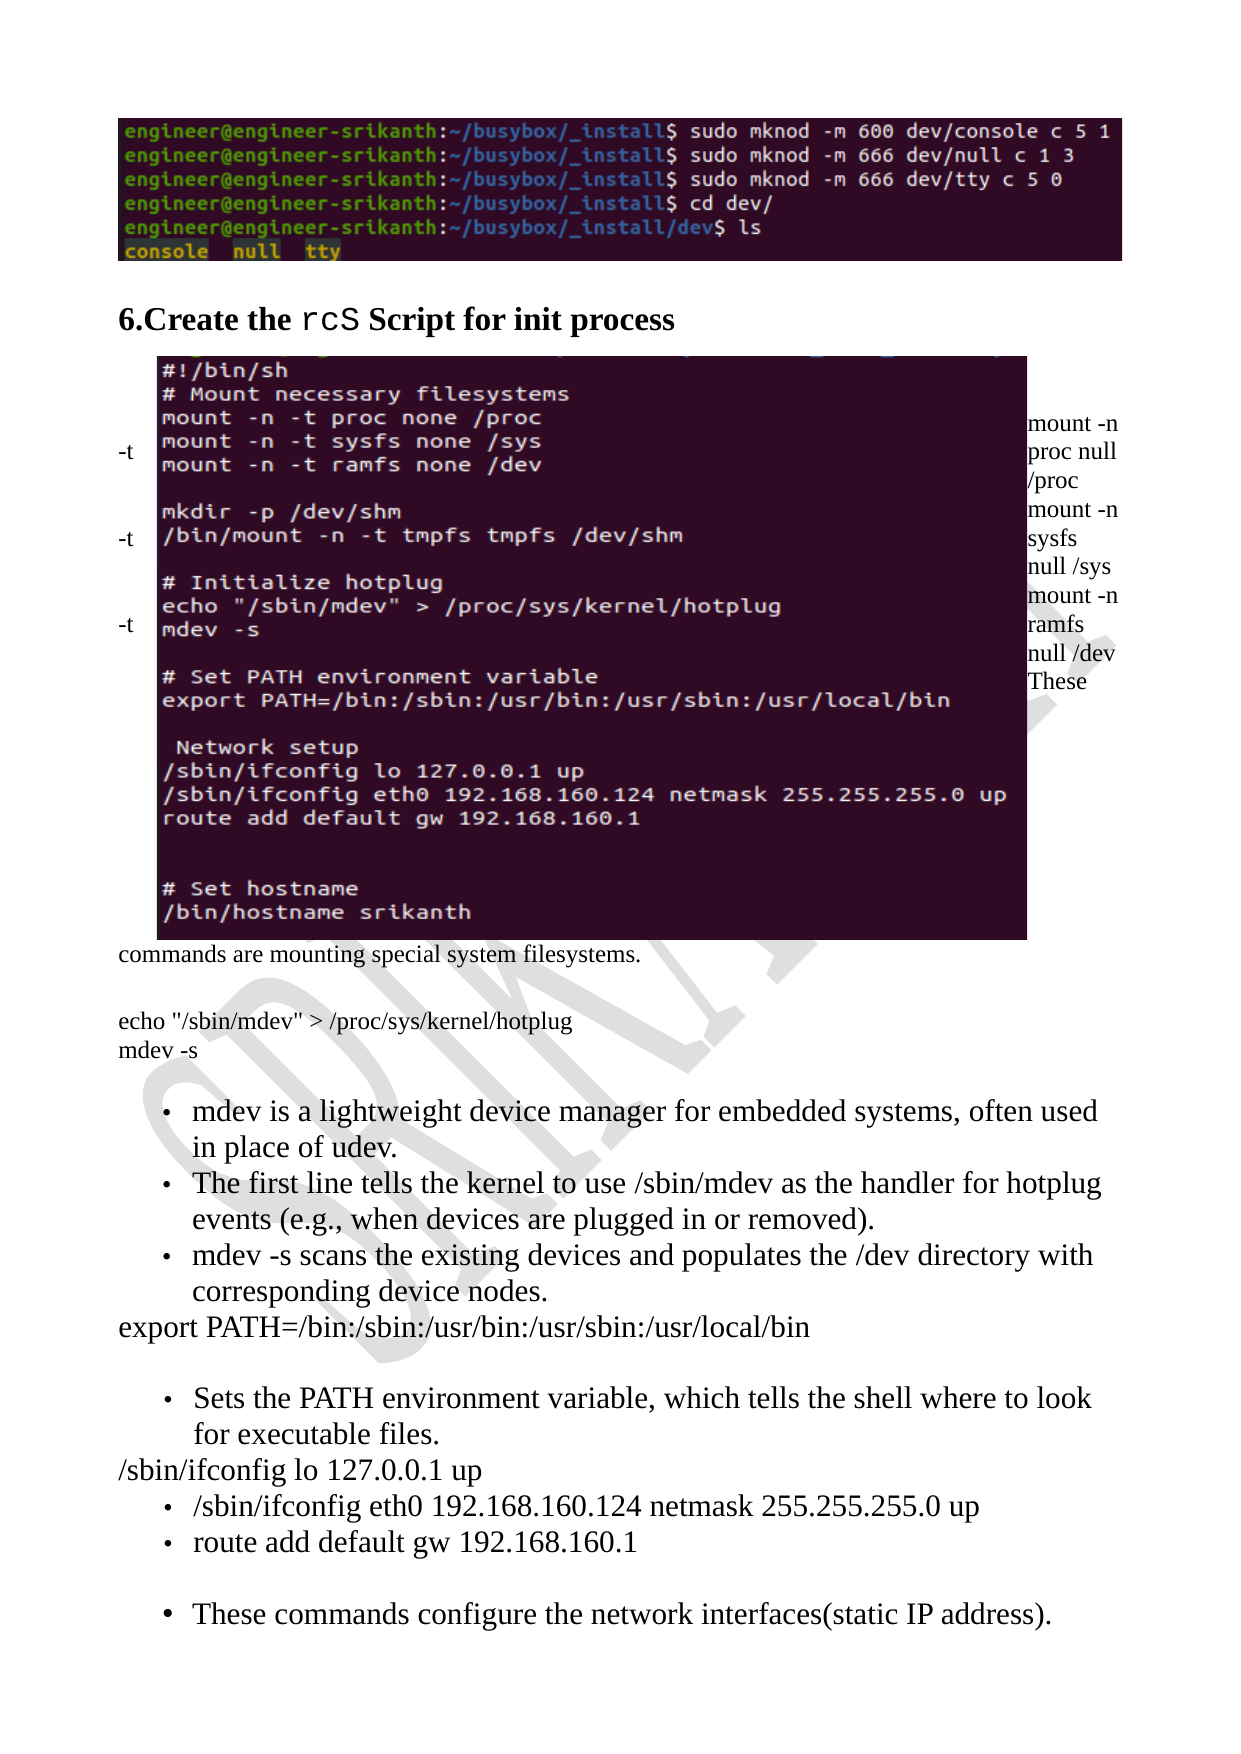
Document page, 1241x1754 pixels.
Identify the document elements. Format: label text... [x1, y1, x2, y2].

list mdev -s scans the existing devices and populates the /dev directory with corresponding device nodes. [162, 1236, 408, 1308]
text mount -n -t ramfs null /dev [1028, 611, 1073, 666]
text echo "/sbin/mdev" > /proc/sys/kernel/hotplug [118, 1006, 222, 1035]
text These commands are mounting special system filesystems. [795, 666, 1122, 968]
text [256, 1035, 353, 1064]
list mdev -s scans the existing devices and populates the /dev directory with corresponding device nodes. [378, 1236, 1122, 1308]
text [357, 1035, 452, 1064]
text mount -n -t sysfs null /sys [1028, 494, 1122, 580]
text [453, 1035, 548, 1064]
list These commands configure the network interfaces(static IP address). [162, 1595, 1122, 1631]
list mdev is a lightweight device manager for embedded systems, often used in place of udev. [163, 1092, 354, 1164]
list The first line tells the kernel to use /sbin/mdev as the handler for hotplug events (e.g., when devices are plugged in or removed). [207, 1164, 426, 1236]
text mount -n -t proc null /proc [118, 408, 156, 494]
text mount -n -t sysfs null /sys [118, 494, 156, 580]
list mdev is a lightweight device manager for embedded systems, often used in place of udev. [313, 1092, 376, 1135]
text These commands are mounting special system filesystems. [118, 666, 356, 968]
text mdev -s [118, 1035, 254, 1064]
list mdev is a lightweight device manager for embedded systems, often used in place of udev. [510, 1092, 1122, 1164]
text 6.Create the rcS Script for init process [118, 299, 1122, 341]
text These commands are mounting special system filesystems. [454, 940, 497, 968]
text echo "/sbin/mdev" > /proc/sys/kernel/hotplug [618, 1006, 708, 1035]
text export PATH=/bin:/sbin:/usr/bin:/usr/sbin:/usr/local/bin [426, 1308, 1122, 1344]
list mdev is a lightweight device manager for embedded systems, often used in place of udev. [395, 1092, 552, 1164]
text echo "/sbin/mdev" > /proc/sys/kernel/hotplug [528, 1006, 616, 1035]
text These commands are mounting special system filesystems. [662, 940, 773, 968]
text mount -n -t ramfs null /dev [1028, 580, 1122, 666]
text These commands are mounting special system filesystems. [358, 940, 452, 968]
text export PATH=/bin:/sbin:/usr/bin:/usr/sbin:/usr/local/bin [118, 1308, 358, 1344]
text echo "/sbin/mdev" > /proc/sys/kernel/hotplug [424, 1006, 519, 1035]
text echo "/sbin/mdev" > /proc/sys/kernel/hotplug [248, 1006, 325, 1035]
list /sbin/ifconfig eth0 192.168.160.124 netmask 255.255.255.0 up [164, 1487, 1122, 1523]
text These commands are mounting special system filesystems. [500, 940, 667, 968]
text /sbin/ifconfig lo 127.0.0.1 up [118, 1452, 1122, 1487]
list Sets the PATH environment variable, which tells the shell where to look for executable files. [164, 1380, 1122, 1452]
text echo "/sbin/mdev" > /proc/sys/kernel/hotplug [728, 1006, 1122, 1035]
text [549, 1035, 668, 1064]
text mount -n -t ramfs null /dev [118, 580, 156, 666]
list route add default gw 192.168.160.1 [164, 1523, 1122, 1559]
text export PATH=/bin:/sbin:/usr/bin:/usr/sbin:/usr/local/bin [336, 1308, 410, 1337]
text mount -n -t proc null /proc [1028, 408, 1122, 494]
list The first line tells the kernel to use /sbin/mdev as the handler for hotplug events (e.g., when devices are plugged in or removed). [162, 1164, 316, 1236]
list The first line tells the kernel to use /sbin/mdev as the handler for hotplug events (e.g., when devices are plugged in or removed). [385, 1164, 1122, 1236]
text [669, 1035, 1122, 1064]
text echo "/sbin/mdev" > /proc/sys/kernel/hotplug [327, 1006, 423, 1035]
